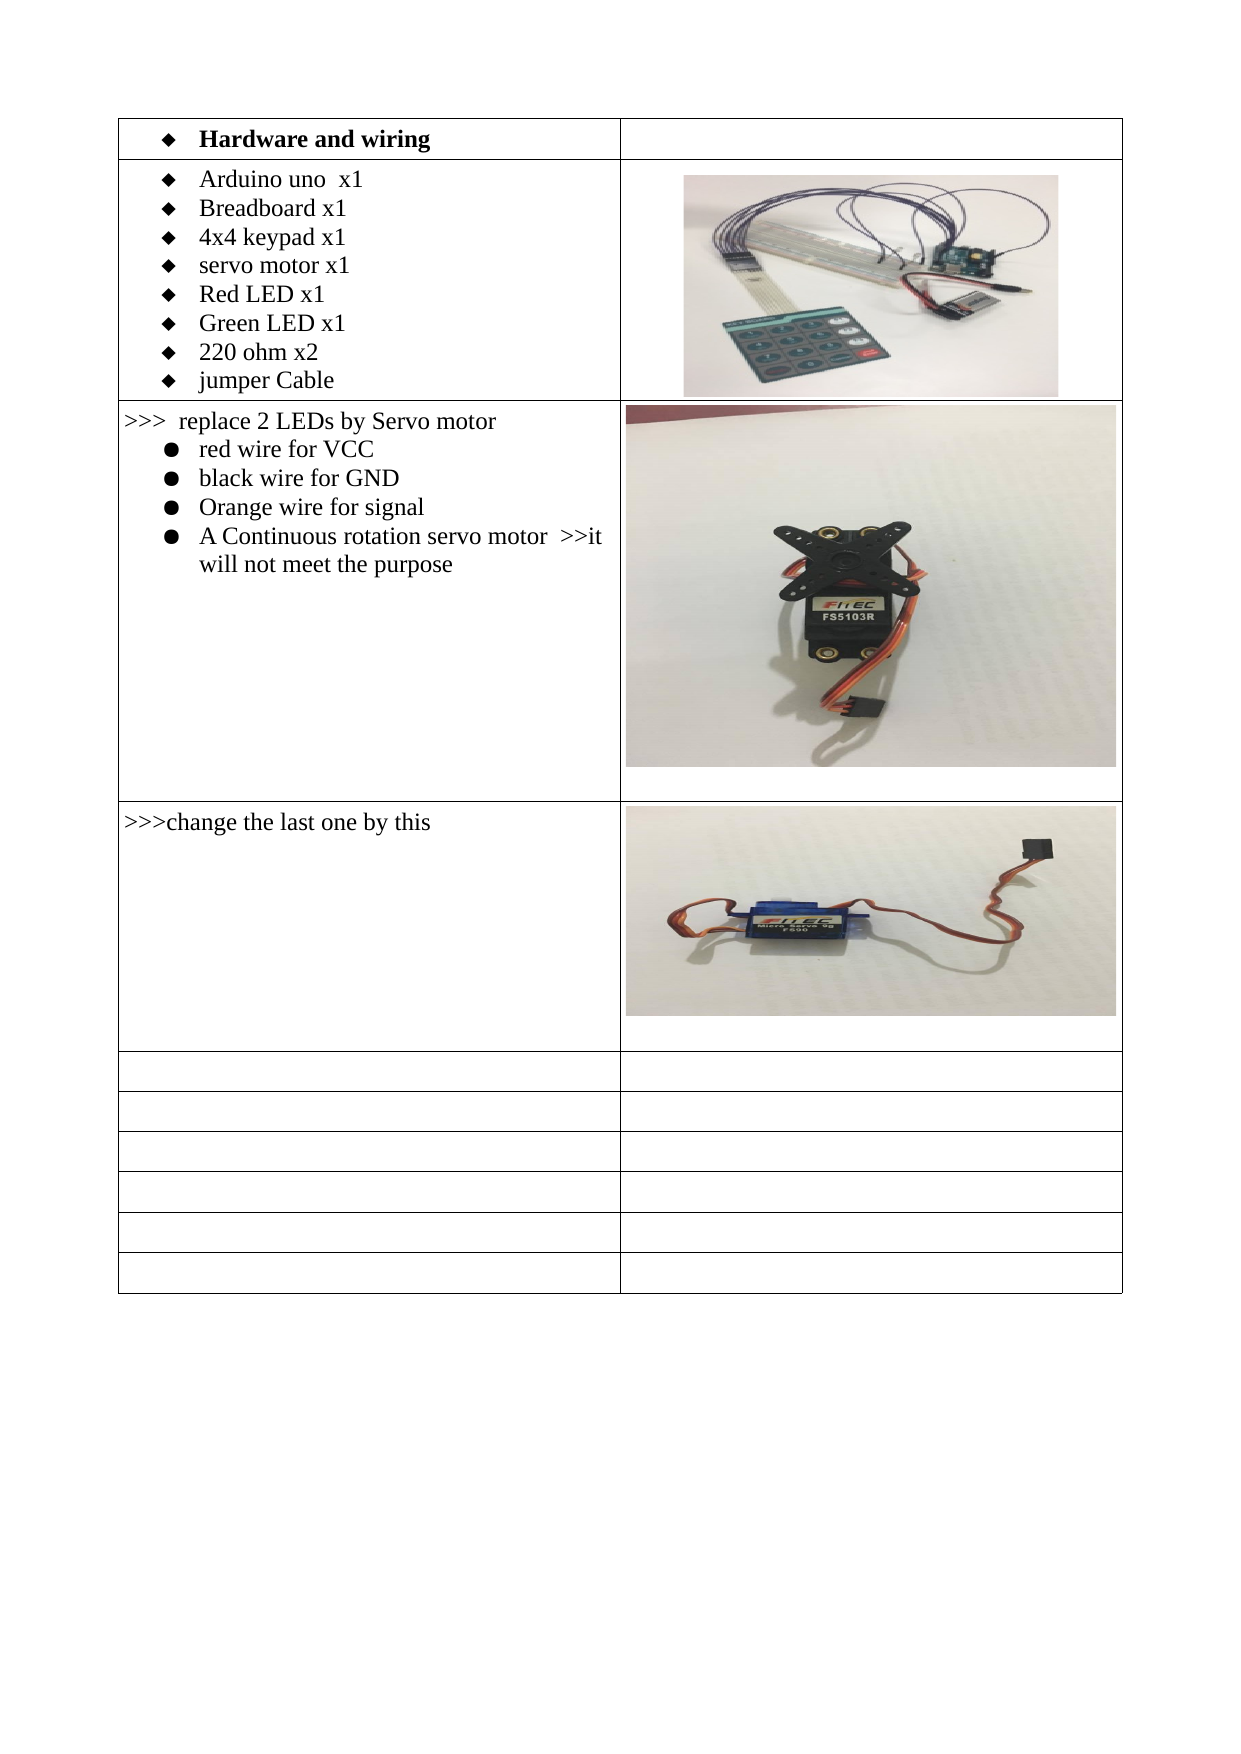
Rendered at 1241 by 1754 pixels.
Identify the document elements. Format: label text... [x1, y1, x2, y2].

table_cell [621, 1253, 1122, 1292]
table_cell [621, 1172, 1122, 1212]
table_cell [119, 1253, 620, 1292]
table_cell >>> replace 2 LEDs by Servo motor red wire for VCC black wire for GND Orange wire for signal A Continuous rotation servo motor >>it will not meet the purpose [119, 401, 620, 801]
table_header Hardware and wiring [119, 119, 620, 158]
table_cell [621, 1052, 1122, 1091]
table_cell Arduino uno x1 Breadboard x1 4x4 keypad x1 servo motor x1 Red LED x1 Green LED x1 220 ohm x2 jumper Cable [119, 160, 620, 400]
table_cell [621, 401, 1122, 801]
table_cell [119, 1132, 620, 1171]
picture [683, 175, 1059, 397]
table_cell [119, 1213, 620, 1252]
table_cell [119, 1052, 620, 1091]
picture [625, 806, 1117, 1016]
table_header [621, 119, 1122, 158]
picture [625, 405, 1117, 767]
table_cell [621, 1132, 1122, 1171]
table_cell [119, 1092, 620, 1131]
table_cell [621, 802, 1122, 1051]
table_cell [621, 160, 1122, 400]
table_cell [621, 1213, 1122, 1252]
table_cell [119, 1172, 620, 1212]
table_cell [621, 1092, 1122, 1131]
table_cell >>>change the last one by this [119, 802, 620, 1051]
